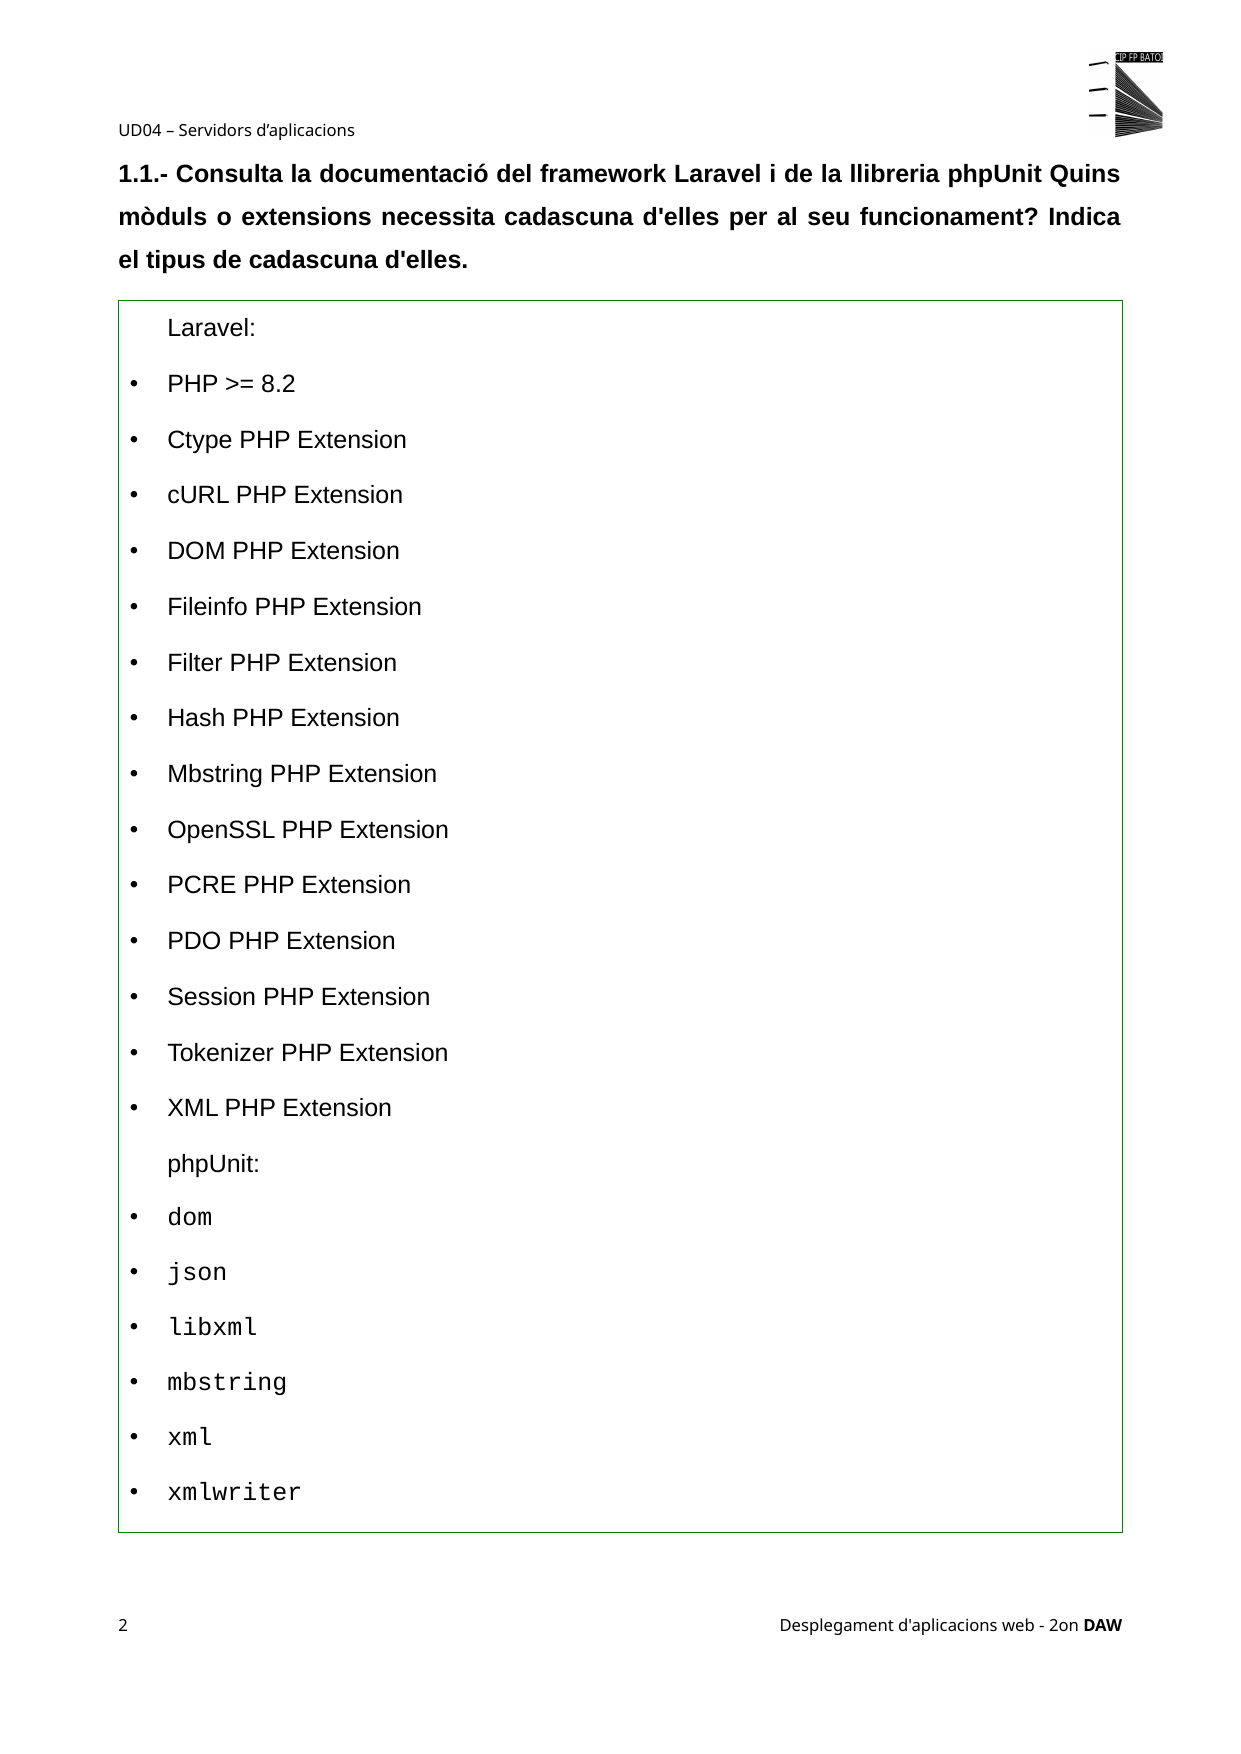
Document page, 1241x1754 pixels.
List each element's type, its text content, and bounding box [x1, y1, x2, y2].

text 1.1.- Consulta la documentació del framework Laravel i de la llibreria phpUnit Quins mòduls o extensions necessita cadascuna d'elles per al seu funcionament? Indica el tipus de cadascuna d'elles. [118, 158, 1122, 273]
table_header Laravel: PHP >= 8.2 Ctype PHP Extension cURL PHP Extension DOM PHP Extension Fileinfo PHP Extension Filter PHP Extension Hash PHP Extension Mbstring PHP Extension OpenSSL PHP Extension PCRE PHP Extension PDO PHP Extension Session PHP Extension Tokenizer PHP Extension XML PHP Extension phpUnit: dom json libxml mbstring xml xmlwriter [119, 301, 1122, 1532]
picture [1087, 49, 1165, 140]
